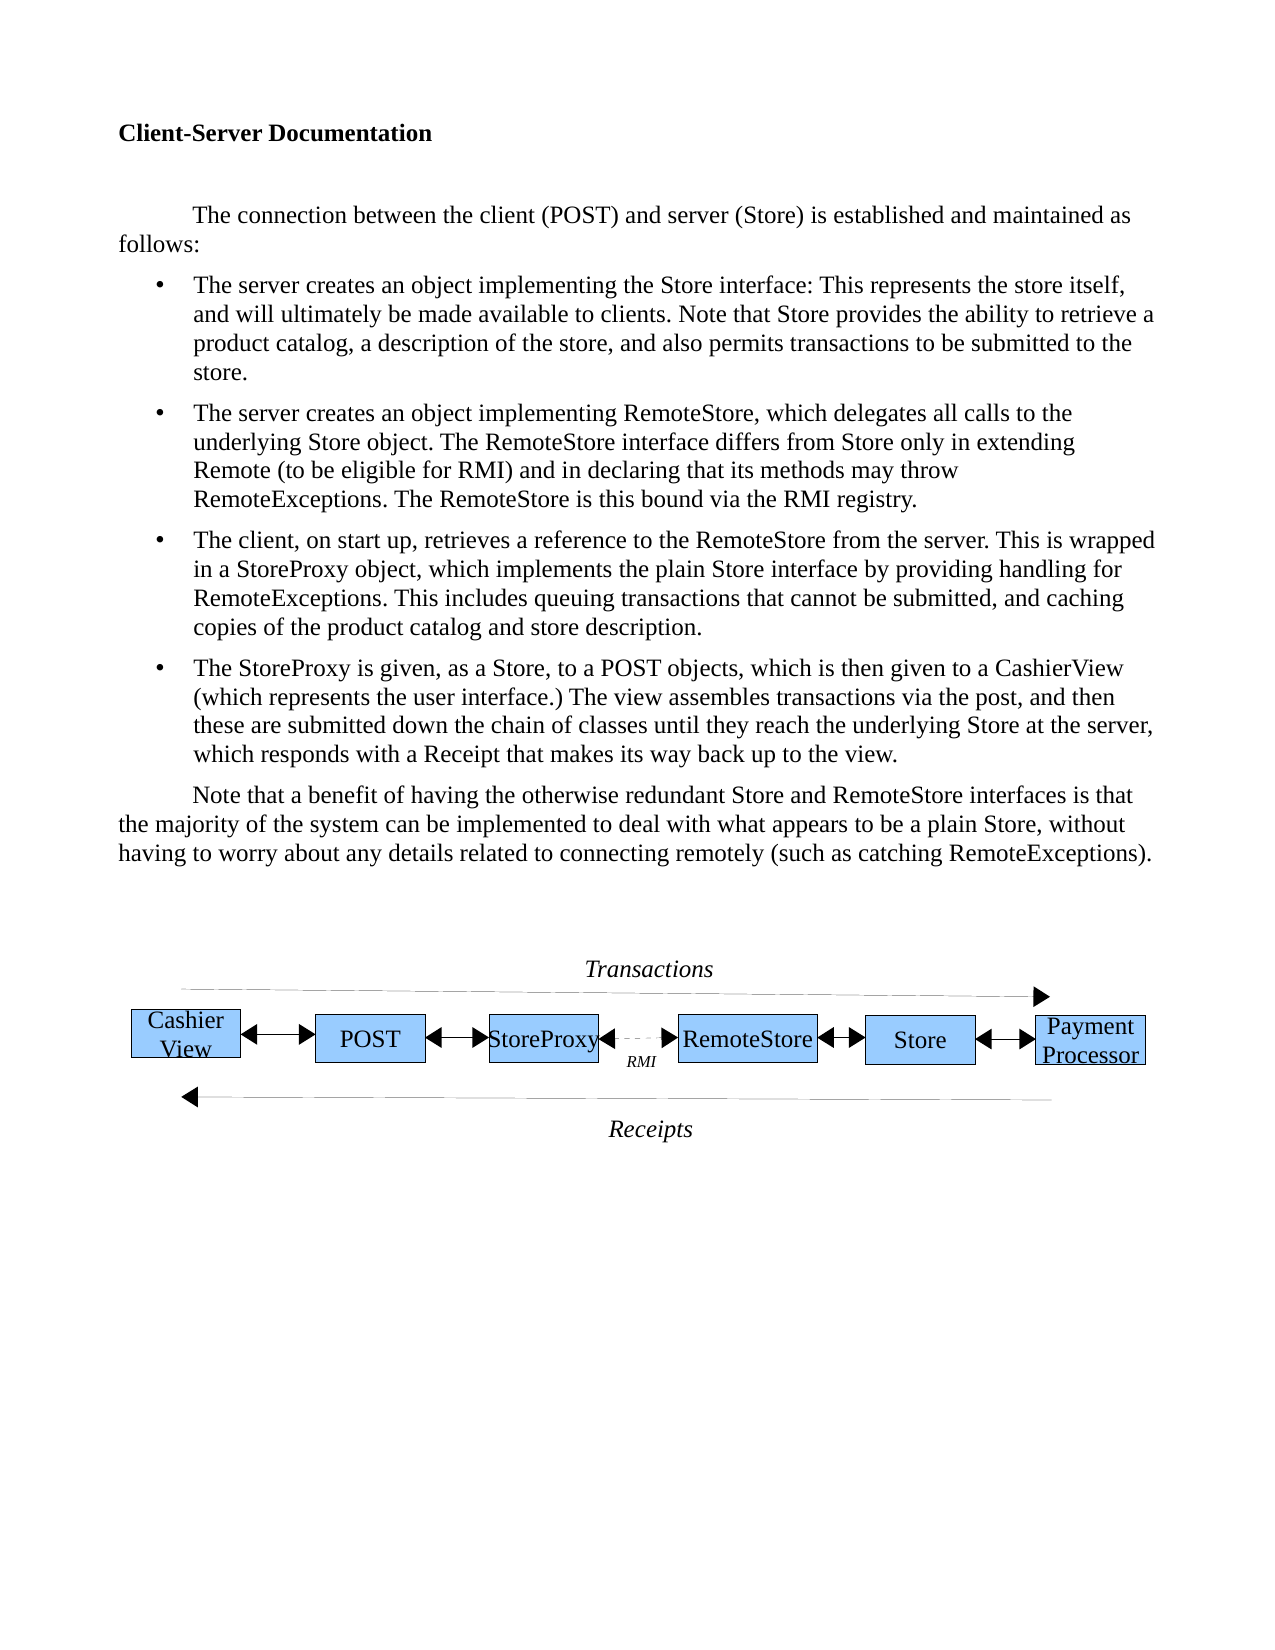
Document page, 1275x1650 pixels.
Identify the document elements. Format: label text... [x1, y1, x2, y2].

text Client-Server Documentation [118, 118, 1157, 147]
list The StoreProxy is given, as a Store, to a POST objects, which is then given to a CashierView (which represents the user interface.) The view assembles transactions via the post, and then these are submitted down the chain of classes until they reach the underlying Store at the server, which responds with a Receipt that makes its way back up to the view. [156, 653, 1157, 768]
text The connection between the client (POST) and server (Store) is established and maintained as follows: [118, 201, 1157, 258]
list The server creates an object implementing the Store interface: This represents the store itself, and will ultimately be made available to clients. Note that Store provides the ability to retrieve a product catalog, a description of the store, and also permits transactions to be submitted to the store. [156, 271, 1157, 386]
list The client, on start up, retrieves a reference to the RemoteStore from the server. This is wrapped in a StoreProxy object, which implements the plain Store interface by providing handling for RemoteExceptions. This includes queuing transactions that cannot be submitted, and caching copies of the product catalog and store description. [156, 526, 1157, 641]
text Note that a benefit of having the otherwise redundant Store and RemoteStore interfaces is that the majority of the system can be implemented to deal with what appears to be a plain Store, without having to worry about any details related to connecting remotely (such as catching RemoteExceptions). [118, 781, 1157, 867]
list The server creates an object implementing RemoteStore, which delegates all calls to the underlying Store object. The RemoteStore interface differs from Store only in extending Remote (to be eligible for RMI) and in declaring that its methods may throw RemoteExceptions. The RemoteStore is this bound via the RMI registry. [156, 398, 1157, 513]
